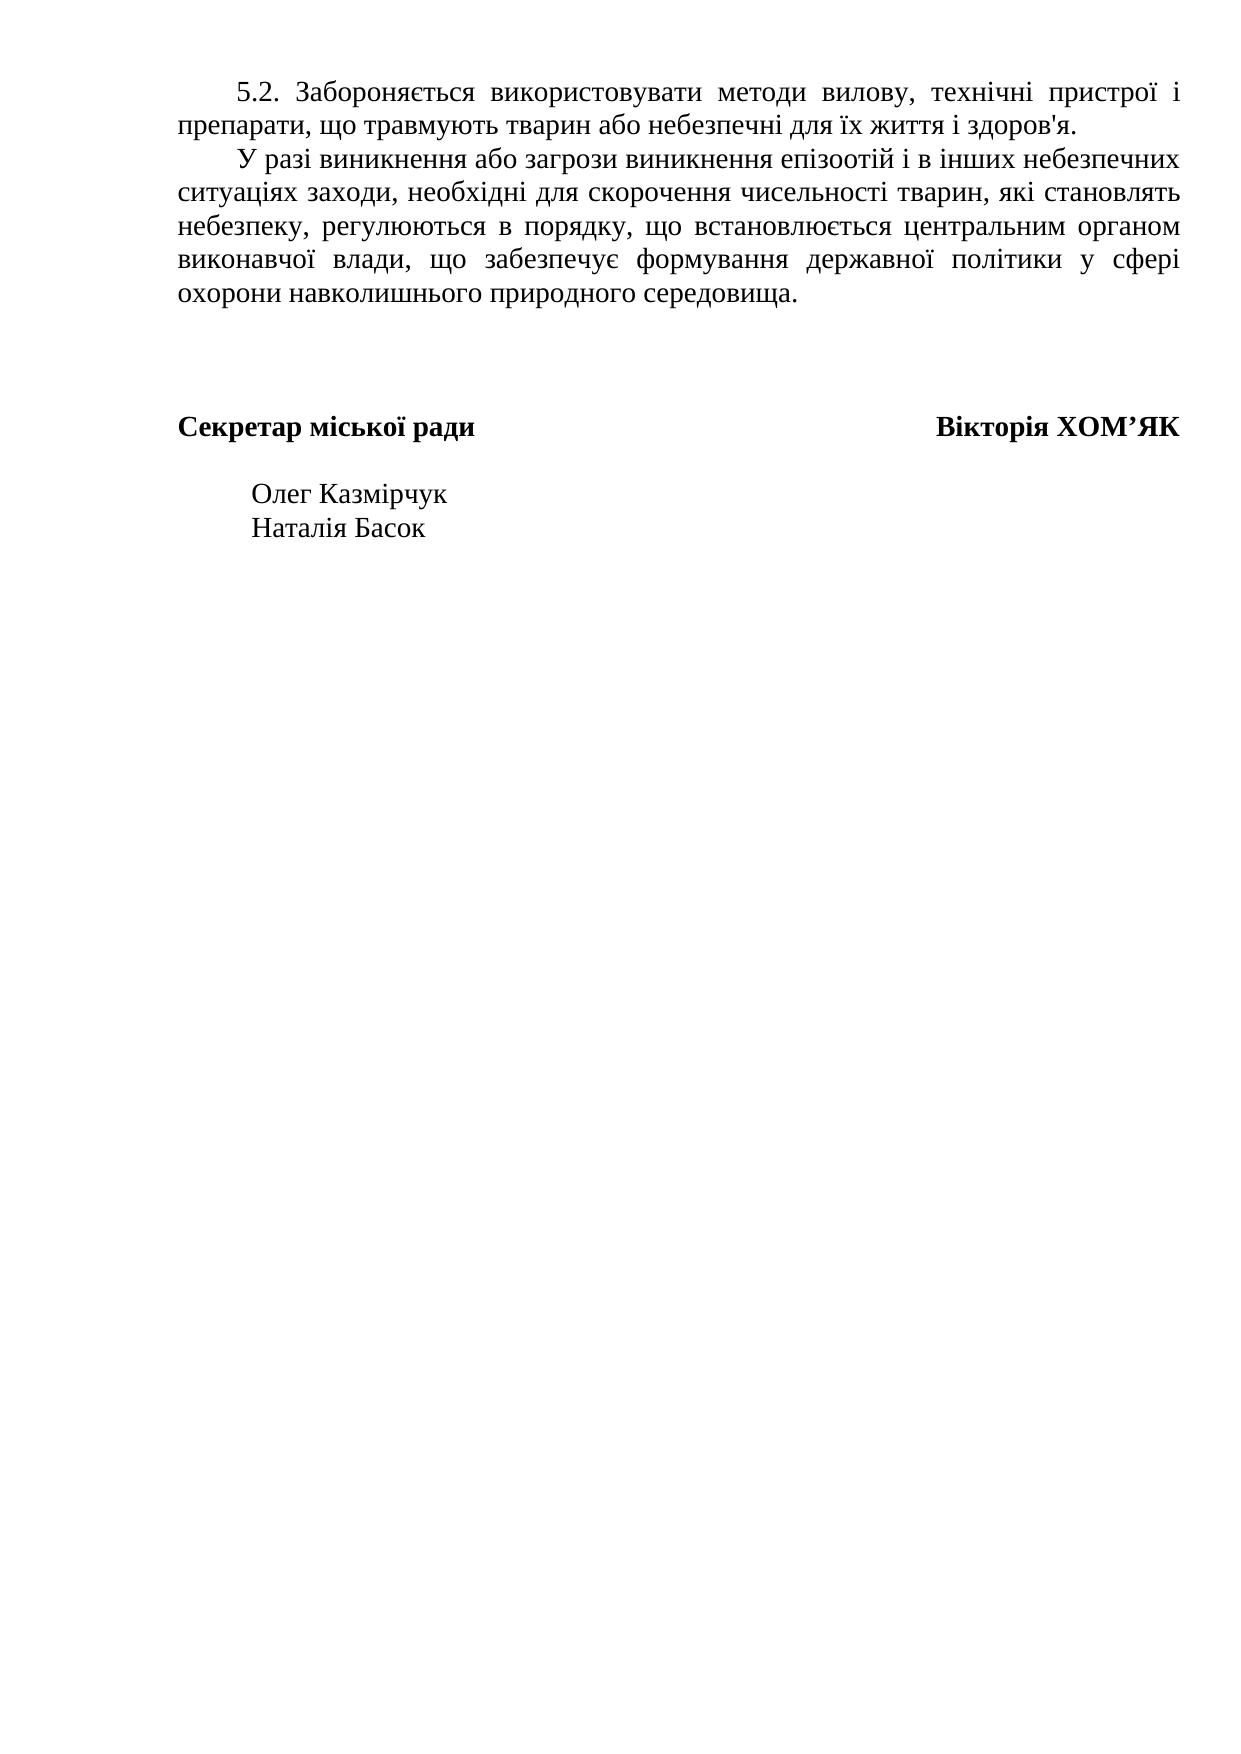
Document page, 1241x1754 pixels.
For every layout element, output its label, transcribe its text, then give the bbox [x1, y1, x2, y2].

text Наталія Басок [251, 510, 1181, 543]
text Секретар міської ради Вікторія ХОМ’ЯК [177, 409, 1181, 443]
text 5.2. Забороняється використовувати методи вилову, технічні пристрої і препарати, що травмують тварин або небезпечні для їх життя і здоров'я. [177, 74, 1181, 141]
text У разі виникнення або загрози виникнення епізоотій і в інших небезпечних ситуаціях заходи, необхідні для скорочення чисельності тварин, які становлять небезпеку, регулюються в порядку, що встановлюється центральним органом виконавчої влади, що забезпечує формування державної політики у сфері охорони навколишнього природного середовища. [177, 141, 1181, 309]
text Олег Казмірчук [251, 476, 1181, 510]
